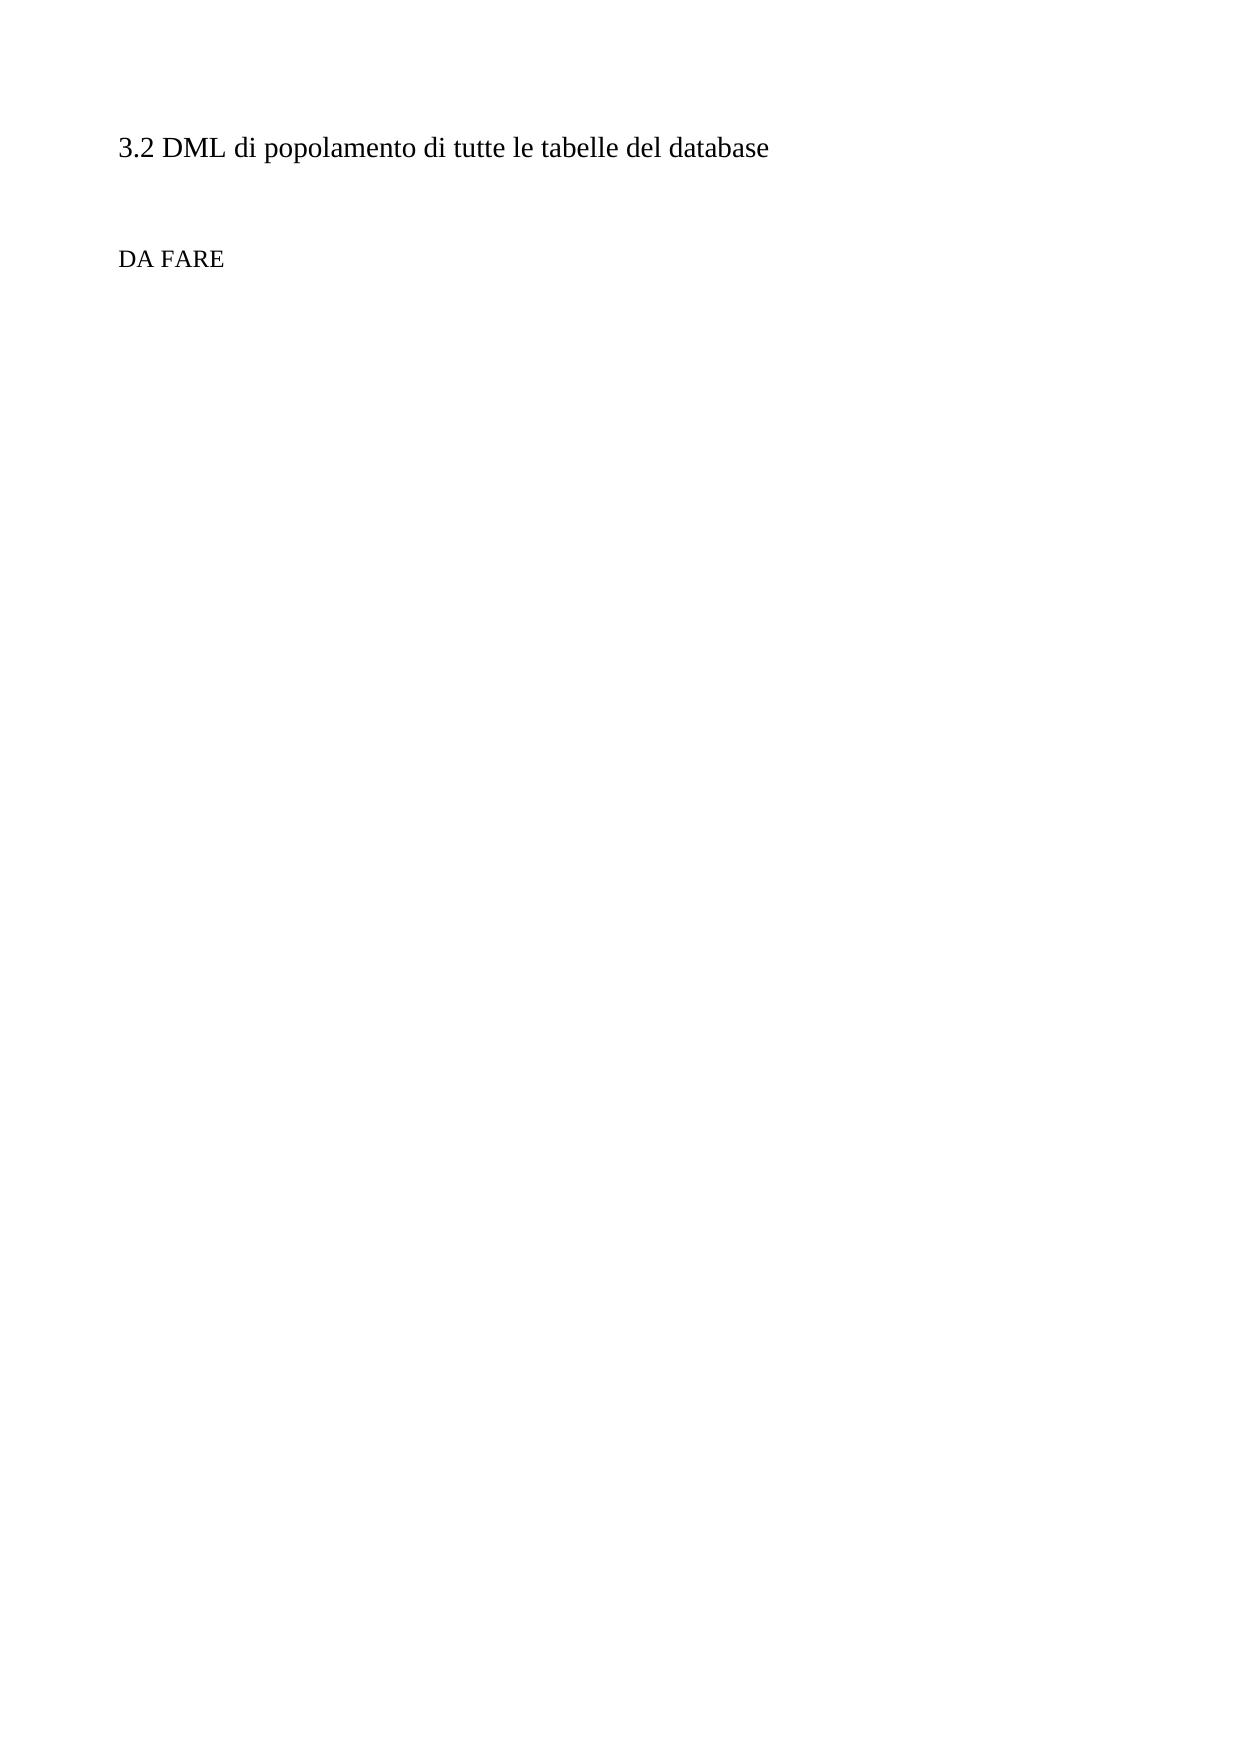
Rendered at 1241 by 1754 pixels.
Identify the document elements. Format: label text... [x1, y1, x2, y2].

text DA FARE [118, 244, 1122, 273]
text 3.2 DML di popolamento di tutte le tabelle del database [118, 130, 1122, 163]
